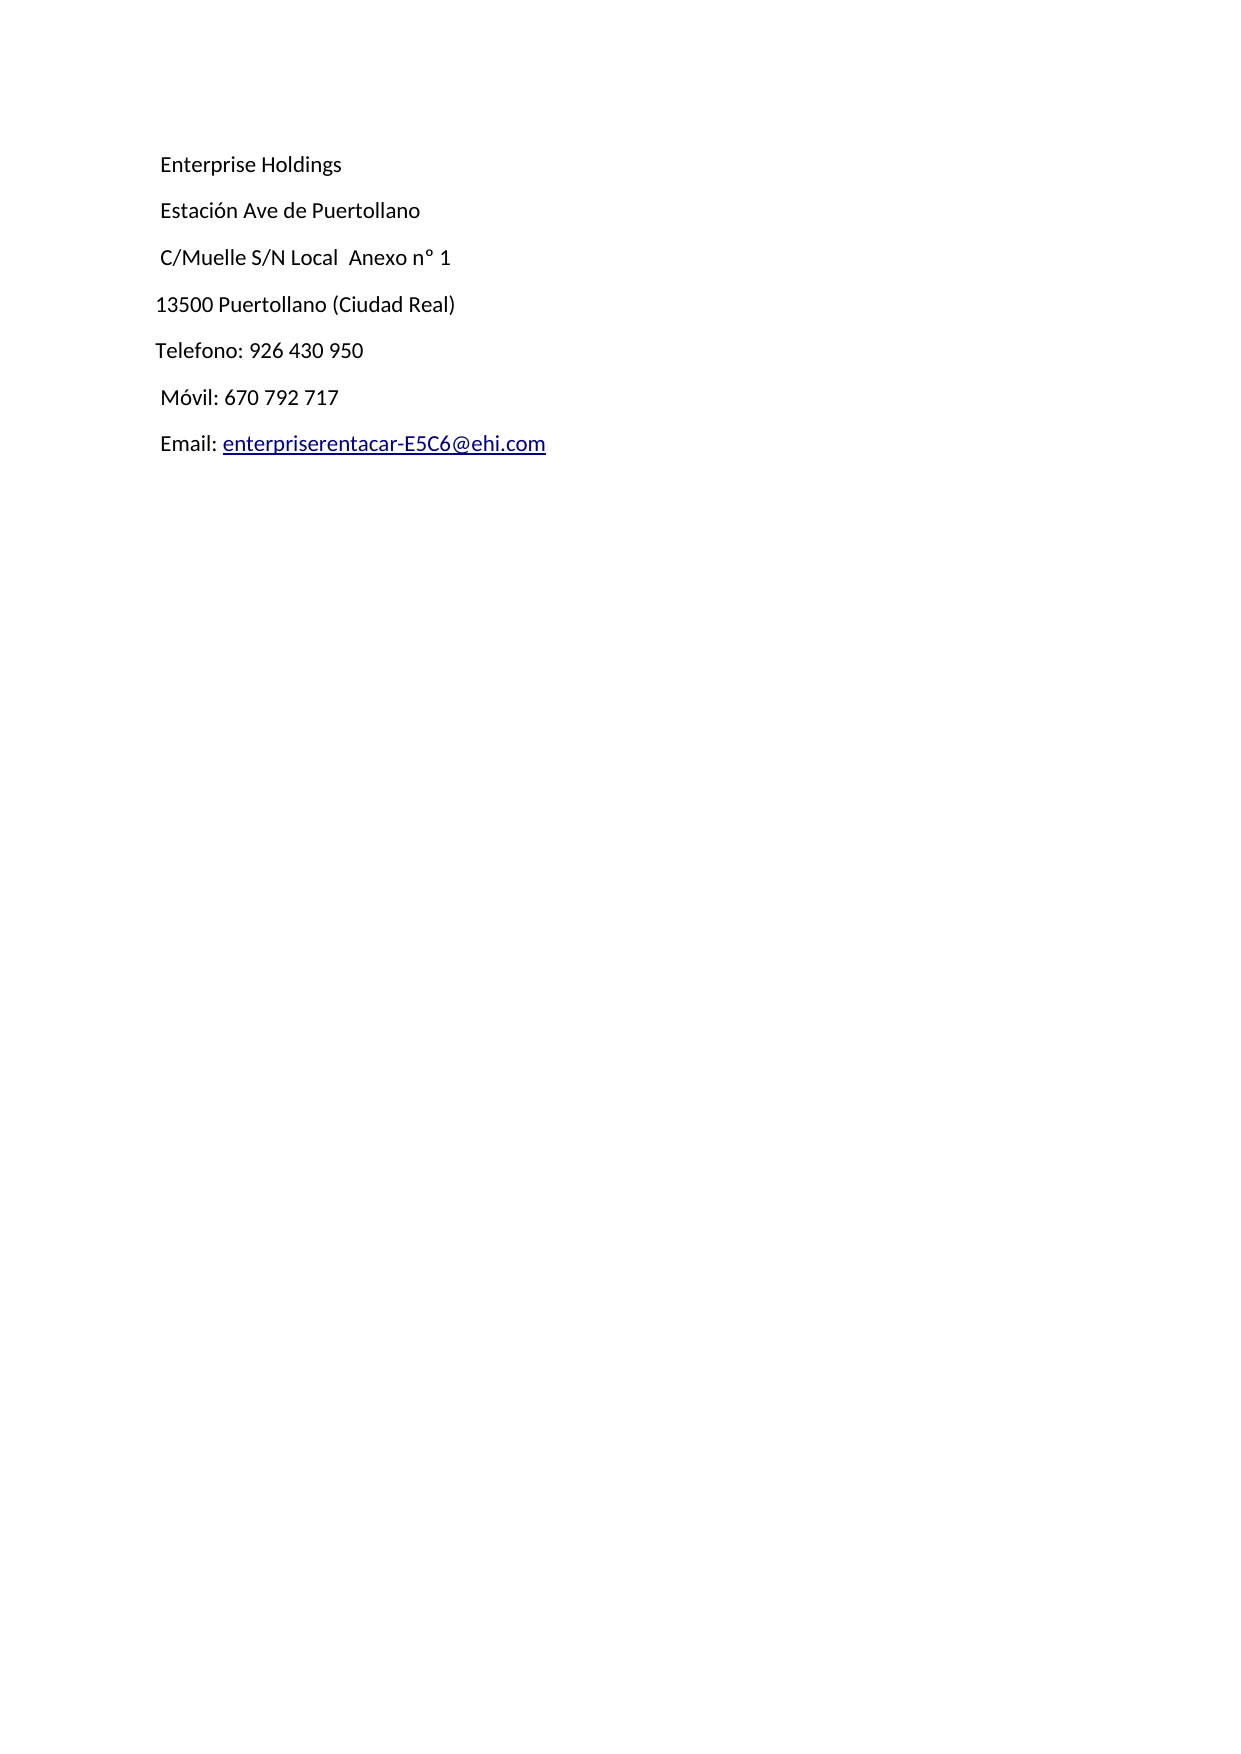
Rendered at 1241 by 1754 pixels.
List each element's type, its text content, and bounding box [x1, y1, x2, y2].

text C/Muelle S/N Local Anexo nº 1 [150, 243, 1090, 271]
text Email: enterpriserentacar-E5C6@ehi.com [150, 429, 1090, 457]
text Estación Ave de Puertollano [150, 197, 1090, 224]
text 13500 Puertollano (Ciudad Real) [150, 290, 1090, 318]
text Telefono: 926 430 950 [150, 336, 1090, 364]
text Móvil: 670 792 717 [150, 383, 1090, 411]
text Enterprise Holdings [150, 150, 1090, 178]
